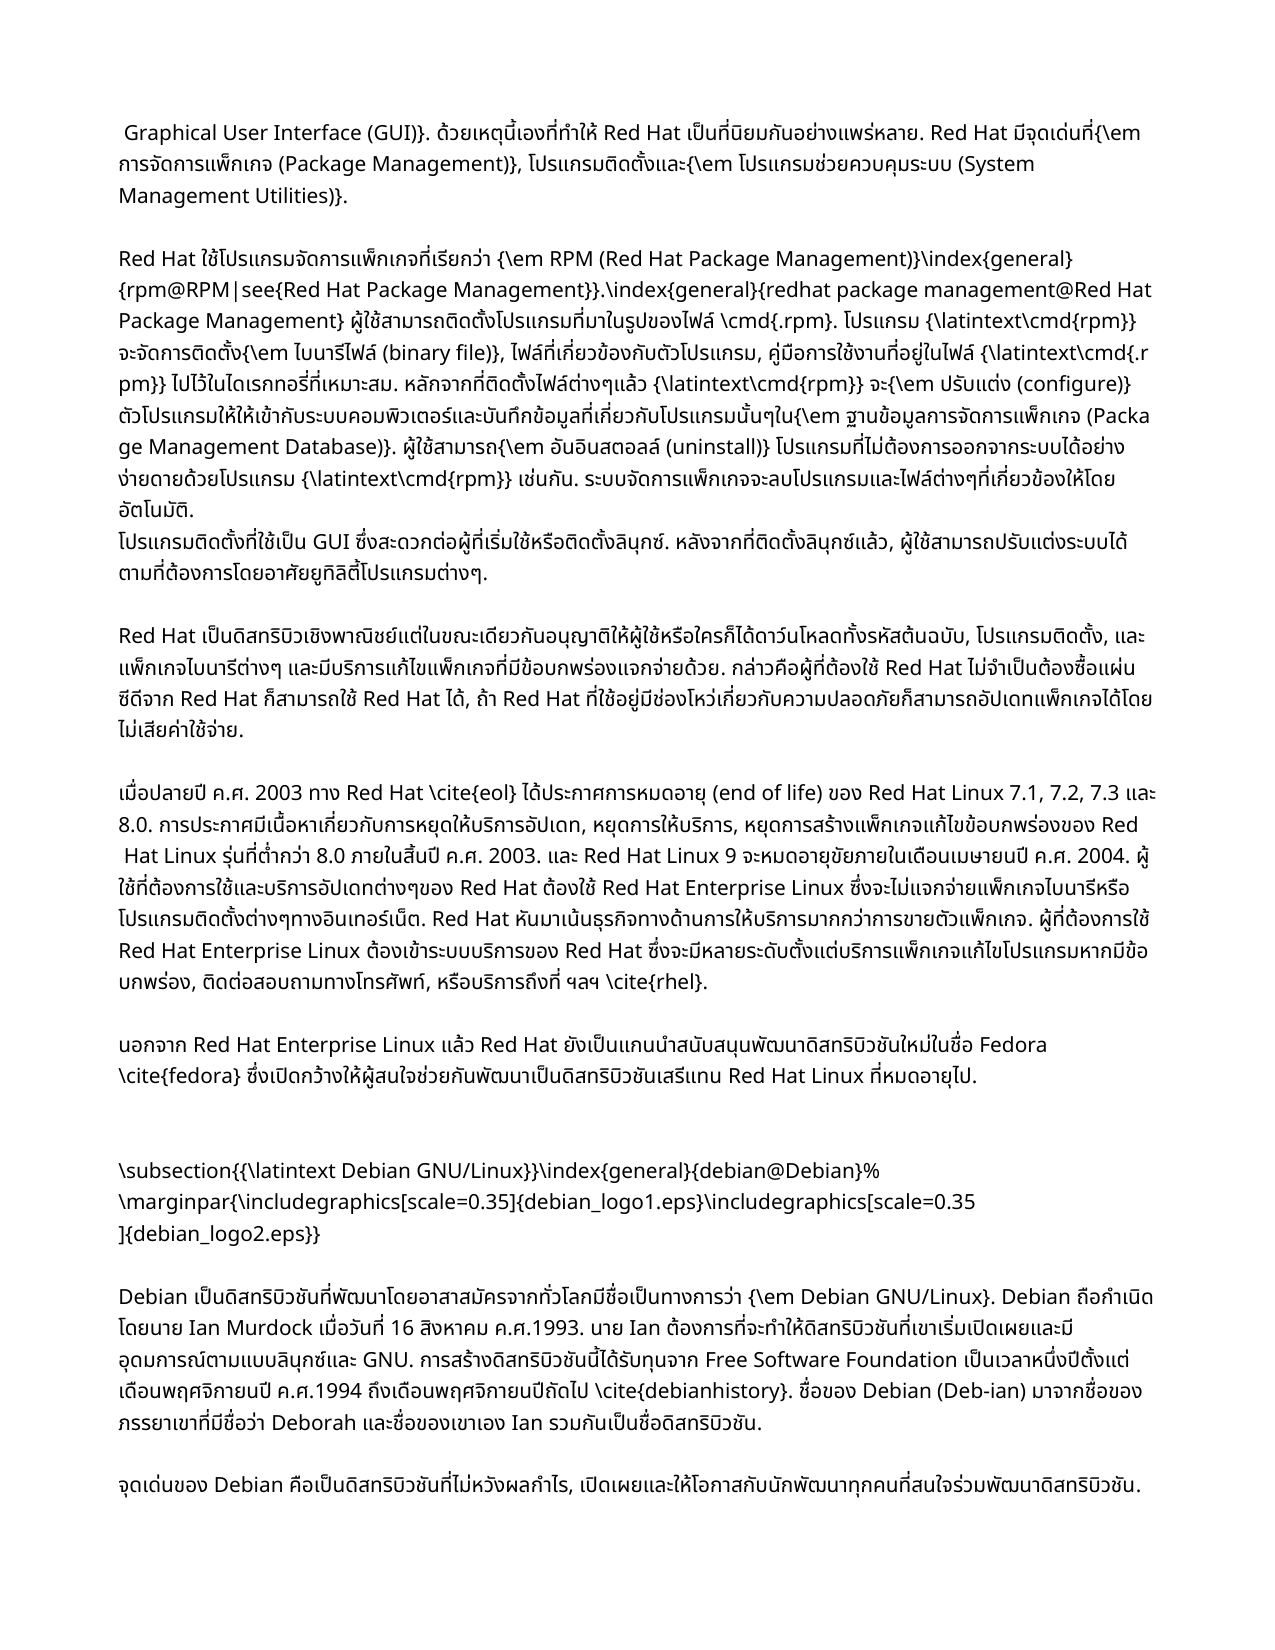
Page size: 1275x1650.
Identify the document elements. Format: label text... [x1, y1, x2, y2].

text นอกจาก Red Hat Enterprise Linux แล้ว Red Hat ยังเป็นแกนนำสนับสนุนพัฒนาดิสทริบิวชันใหม่ในชื่อ Fedora \cite{fedora} ซึ่งเปิดกว้างให้ผู้สนใจช่วยกันพัฒนาเป็นดิสทริบิวชันเสรีแทน Red Hat Linux ที่หมดอายุไป. [118, 1030, 1157, 1093]
text โปรแกรมติดตั้งที่ใช้เป็น GUI ซึ่งสะดวกต่อผู้ที่เริ่มใช้หรือติดตั้งลินุกซ์. หลังจากที่ติดตั้งลินุกซ์แล้ว, ผู้ใช้สามารถปรับแต่งระบบได้ตามที่ต้องการโดยอาศัยยูทิลิตี้โปรแกรมต่างๆ. [118, 527, 1157, 590]
text Red Hat ใช้โปรแกรมจัดการแพ็กเกจที่เรียกว่า {\em RPM (Red Hat Package Management)}\index{general}{rpm@RPM|see{Red Hat Package Management}}.\index{general}{redhat package management@Red Hat Package Management} ผู้ใช้สามารถติดตั้งโปรแกรมที่มาในรูปของไฟล์ \cmd{.rpm}. โปรแกรม {\latintext\cmd{rpm}} จะจัดการติดตั้ง{\em ไบนารีไฟล์ (binary file)}, ไฟล์ที่เกี่ยวข้องกับตัวโปรแกรม, คู่มือการใช้งานที่อยู่ในไฟล์ {\latintext\cmd{.rpm}} ไปไว้ในไดเรกทอรี่ที่เหมาะสม. หลักจากที่ติดตั้งไฟล์ต่างๆแล้ว {\latintext\cmd{rpm}} จะ{\em ปรับแต่ง (configure)} ตัวโปรแกรมให้ให้เข้ากับระบบคอมพิวเตอร์และบันทึกข้อมูลที่เกี่ยวกับโปรแกรมนั้นๆใน{\em ฐานข้อมูลการจัดการแพ็กเกจ (Package Management Database)}. ผู้ใช้สามารถ{\em อันอินสตอลล์ (uninstall)} โปรแกรมที่ไม่ต้องการออกจากระบบได้อย่างง่ายดายด้วยโปรแกรม {\latintext\cmd{rpm}} เช่นกัน. ระบบจัดการแพ็กเกจจะลบโปรแกรมและไฟล์ต่างๆที่เกี่ยวข้องให้โดยอัตโนมัติ. [118, 244, 1157, 527]
text เมื่อปลายปี ค.ศ. 2003 ทาง Red Hat \cite{eol} ได้ประกาศการหมดอายุ (end of life) ของ Red Hat Linux 7.1, 7.2, 7.3 และ 8.0. การประกาศมีเนื้อหาเกี่ยวกับการหยุดให้บริการอัปเดท, หยุดการให้บริการ, หยุดการสร้างแพ็กเกจแก้ไขข้อบกพร่องของ Red Hat Linux รุ่นที่ต่ำกว่า 8.0 ภายในสิ้นปี ค.ศ. 2003. และ Red Hat Linux 9 จะหมดอายุขัยภายในเดือนเมษายนปี ค.ศ. 2004. ผู้ใช้ที่ต้องการใช้และบริการอัปเดทต่างๆของ Red Hat ต้องใช้ Red Hat Enterprise Linux ซึ่งจะไม่แจกจ่ายแพ็กเกจไบนารีหรือโปรแกรมติดตั้งต่างๆทางอินเทอร์เน็ต. Red Hat หันมาเน้นธุรกิจทางด้านการให้บริการมากกว่าการขายตัวแพ็กเกจ. ผู้ที่ต้องการใช้ Red Hat Enterprise Linux ต้องเข้าระบบบริการของ Red Hat ซึ่งจะมีหลายระดับตั้งแต่บริการแพ็กเกจแก้ไขโปรแกรมหากมีข้อบกพร่อง, ติดต่อสอบถามทางโทรศัพท์, หรือบริการถึงที่ ฯลฯ \cite{rhel}. [118, 779, 1157, 999]
text \subsection{{\latintext Debian GNU/Linux}}\index{general}{debian@Debian}%\marginpar{\includegraphics[scale=0.35]{debian_logo1.eps}\includegraphics[scale=0.35]{debian_logo2.eps}} [118, 1156, 1157, 1251]
text Graphical User Interface (GUI)}. ด้วยเหตุนี้เองที่ทำให้ Red Hat เป็นที่นิยมกันอย่างแพร่หลาย. Red Hat มีจุดเด่นที่{\em การจัดการแพ็กเกจ (Package Management)}, โปรแกรมติดตั้งและ{\em โปรแกรมช่วยควบคุมระบบ (System Management Utilities)}. [118, 118, 1157, 212]
text จุดเด่นของ Debian คือเป็นดิสทริบิวชันที่ไม่หวังผลกำไร, เปิดเผยและให้โอกาสกับนักพัฒนาทุกคนที่สนใจร่วมพัฒนาดิสทริบิวชัน. [118, 1471, 1157, 1502]
text Red Hat เป็นดิสทริบิวเชิงพาณิชย์แต่ในขณะเดียวกันอนุญาติให้ผู้ใช้หรือใครก็ได้ดาว์นโหลดทั้งรหัสต้นฉบับ, โปรแกรมติดตั้ง, และแพ็กเกจไบนารีต่างๆ และมีบริการแก้ไขแพ็กเกจที่มีข้อบกพร่องแจกจ่ายด้วย. กล่าวคือผู้ที่ต้องใช้ Red Hat ไม่จำเป็นต้องซื้อแผ่นซีดีจาก Red Hat ก็สามารถใช้ Red Hat ได้, ถ้า Red Hat ที่ใช้อยู่มีช่องโหว่เกี่ยวกับความปลอดภัยก็สามารถอัปเดทแพ็กเกจได้โดยไม่เสียค่าใช้จ่าย. [118, 621, 1157, 747]
text Debian เป็นดิสทริบิวชันที่พัฒนาโดยอาสาสมัครจากทั่วโลกมีชื่อเป็นทางการว่า {\em Debian GNU/Linux}. Debian ถือกำเนิดโดยนาย Ian Murdock เมื่อวันที่ 16 สิงหาคม ค.ศ.1993. นาย Ian ต้องการที่จะทำให้ดิสทริบิวชันที่เขาเริ่มเปิดเผยและมีอุดมการณ์ตามแบบลินุกซ์และ GNU. การสร้างดิสทริบิวชันนี้ได้รับทุนจาก Free Software Foundation เป็นเวลาหนึ่งปีตั้งแต่เดือนพฤศจิกายนปี ค.ศ.1994 ถึงเดือนพฤศจิกายนปีถัดไป \cite{debianhistory}. ชื่อของ Debian (Deb-ian) มาจากชื่อของภรรยาเขาที่มีชื่อว่า Deborah และชื่อของเขาเอง Ian รวมกันเป็นชื่อดิสทริบิวชัน. [118, 1282, 1157, 1439]
